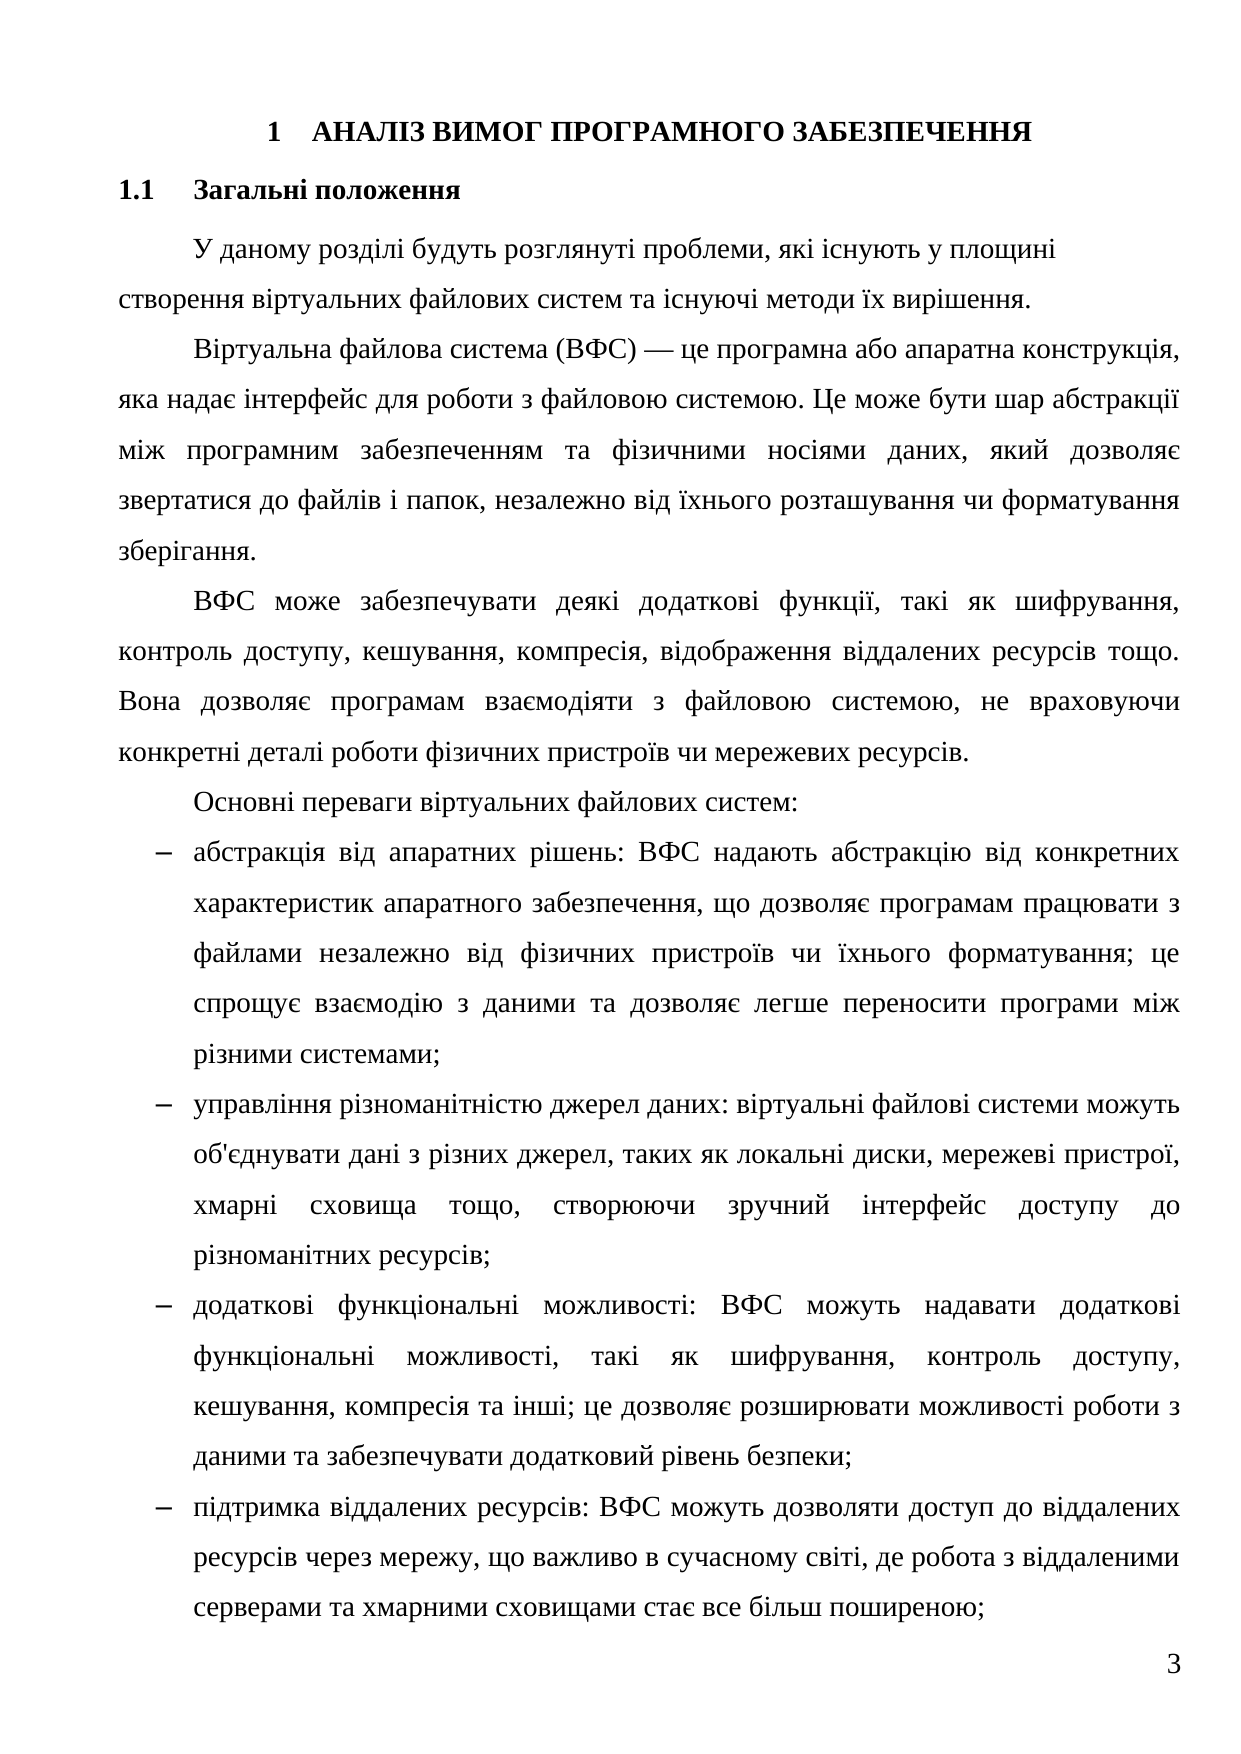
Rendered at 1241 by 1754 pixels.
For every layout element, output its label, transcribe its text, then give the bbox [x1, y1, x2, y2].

list підтримка віддалених ресурсів: ВФС можуть дозволяти доступ до віддалених ресурсів через мережу, що важливо в сучасному світі, де робота з віддаленими серверами та хмарними сховищами стає все більш поширеною; [156, 1489, 1181, 1623]
text створення віртуальних файлових систем та існуючі методи їх вирішення. [118, 281, 1181, 314]
text Віртуальна файлова система (ВФС) — це програмна або апаратна конструкція, яка надає інтерфейс для роботи з файловою системою. Це може бути шар абстракції між програмним забезпеченням та фізичними носіями даних, який дозволяє звертатися до файлів і папок, незалежно від їхнього розташування чи форматування зберігання. [118, 331, 1181, 566]
list управління різноманітністю джерел даних: віртуальні файлові системи можуть об'єднувати дані з різних джерел, таких як локальні диски, мережеві пристрої, хмарні сховища тощо, створюючи зручний інтерфейс доступу до різноманітних ресурсів; [156, 1086, 1181, 1271]
list додаткові функціональні можливості: ВФС можуть надавати додаткові функціональні можливості, такі як шифрування, контроль доступу, кешування, компресія та інші; це дозволяє розширювати можливості роботи з даними та забезпечувати додатковий рівень безпеки; [156, 1287, 1181, 1472]
text Основні переваги віртуальних файлових систем: [118, 784, 1181, 818]
list абстракція від апаратних рішень: ВФС надають абстракцію від конкретних характеристик апаратного забезпечення, що дозволяє програмам працювати з файлами незалежно від фізичних пристроїв чи їхнього форматування; це спрощує взаємодію з даними та дозволяє легше переносити програми між різними системами; [156, 834, 1181, 1069]
text У даному розділі будуть розглянуті проблеми, які існують у площині [118, 231, 1181, 264]
subtitle Загальні положення [118, 172, 1181, 206]
subtitle Аналіз вимог програмного забезпечення [118, 114, 1181, 147]
text ВФС може забезпечувати деякі додаткові функції, такі як шифрування, контроль доступу, кешування, компресія, відображення віддалених ресурсів тощо. Вона дозволяє програмам взаємодіяти з файловою системою, не враховуючи конкретні деталі роботи фізичних пристроїв чи мережевих ресурсів. [118, 583, 1181, 767]
